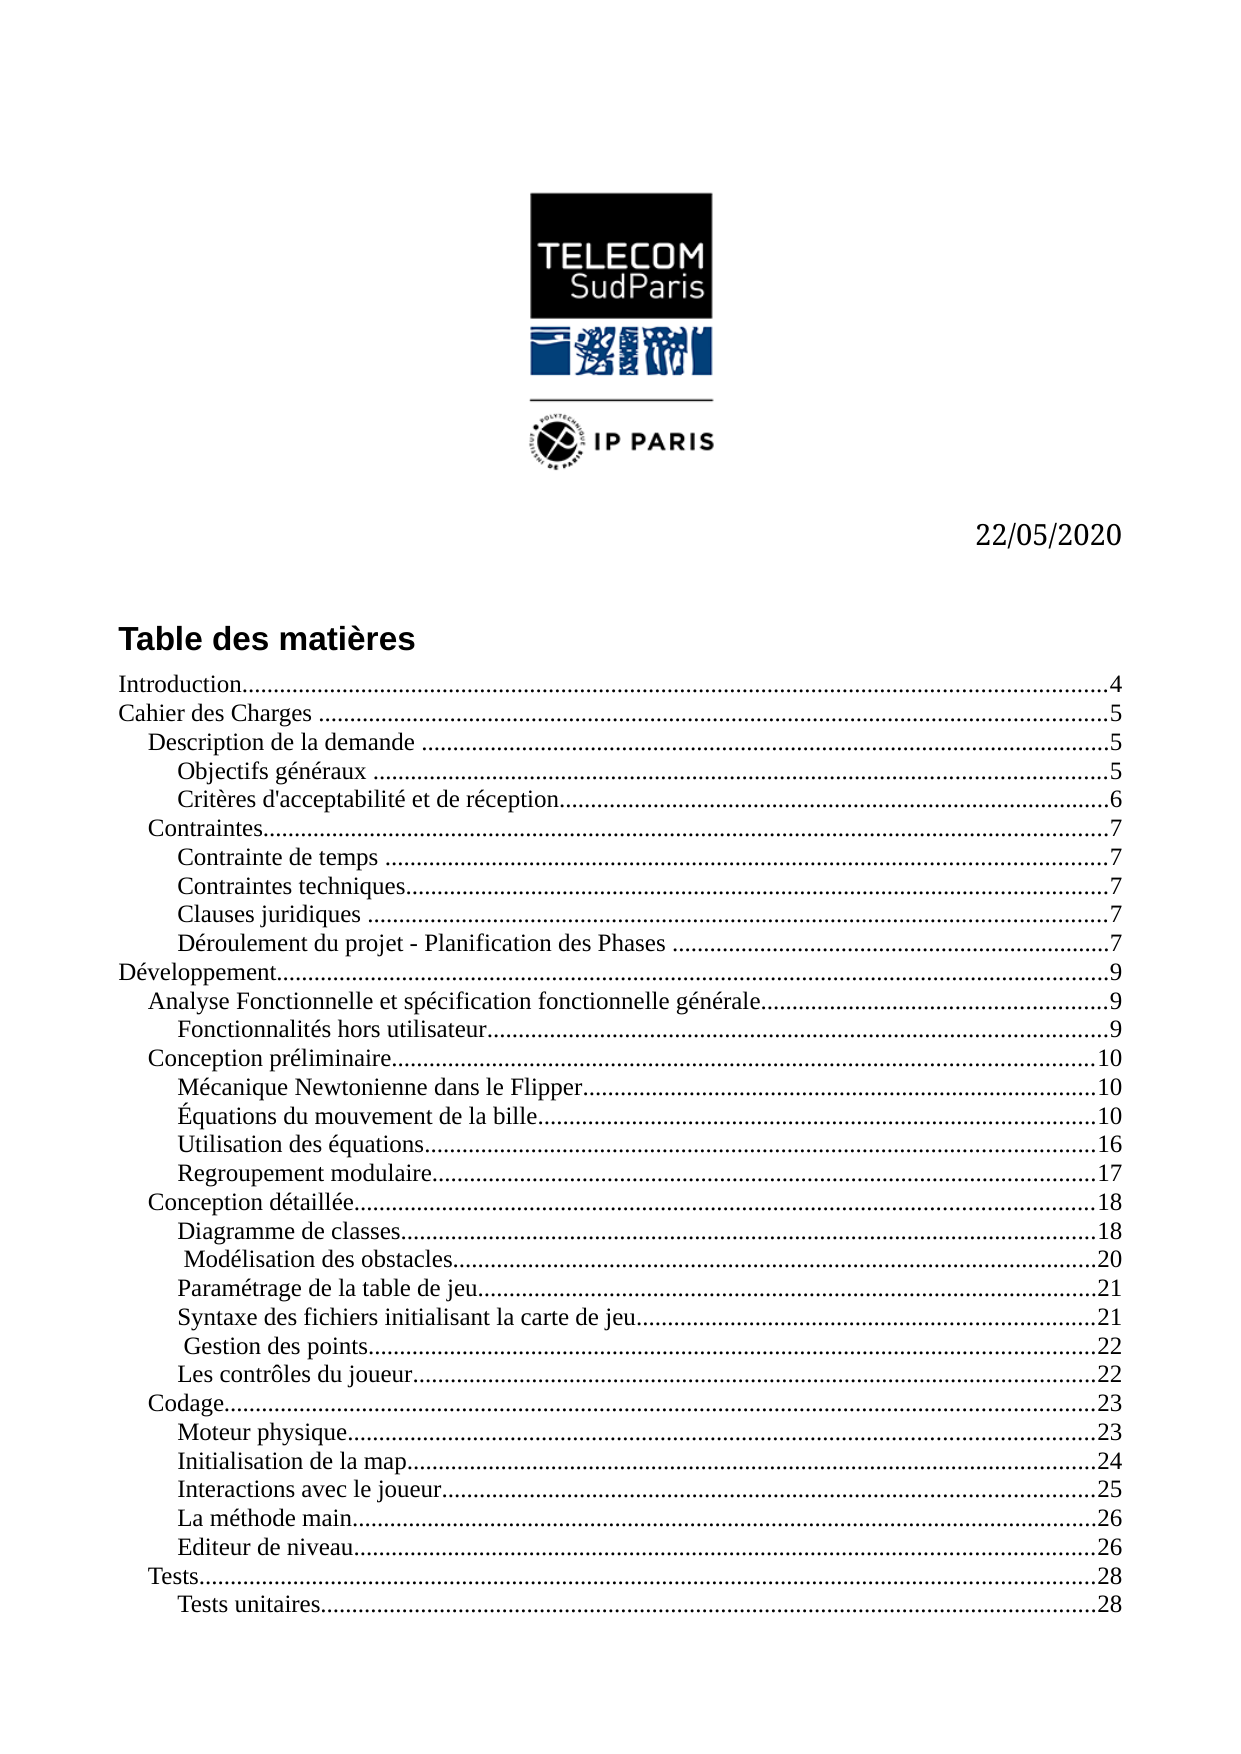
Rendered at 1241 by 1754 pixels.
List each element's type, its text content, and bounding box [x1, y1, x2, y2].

text Déroulement du projet - Planification des Phases 7 [177, 928, 1122, 957]
text Introduction 4 [118, 669, 1122, 698]
text Editeur de niveau 26 [177, 1532, 1122, 1561]
text Codage 23 [148, 1388, 1122, 1417]
text Modélisation des obstacles 20 [177, 1244, 1122, 1273]
text Initialisation de la map 24 [177, 1446, 1122, 1474]
text Cahier des Charges 5 [118, 698, 1122, 727]
text Contrainte de temps 7 [177, 842, 1122, 871]
text Gestion des points 22 [177, 1331, 1122, 1359]
text 22/05/2020 [118, 514, 1122, 554]
text Équations du mouvement de la bille 10 [177, 1101, 1122, 1129]
text Mécanique Newtonienne dans le Flipper 10 [177, 1072, 1122, 1101]
subtitle Table des matières [118, 619, 1122, 657]
text Clauses juridiques 7 [177, 899, 1122, 928]
text Interactions avec le joueur 25 [177, 1474, 1122, 1503]
picture [476, 187, 769, 481]
text Analyse Fonctionnelle et spécification fonctionnelle générale 9 [148, 986, 1122, 1014]
text Fonctionnalités hors utilisateur 9 [177, 1014, 1122, 1043]
text Tests 28 [148, 1561, 1122, 1589]
text Contraintes techniques 7 [177, 871, 1122, 899]
text Tests unitaires 28 [177, 1589, 1122, 1618]
text Critères d'acceptabilité et de réception 6 [177, 784, 1122, 813]
text Objectifs généraux 5 [177, 756, 1122, 784]
text Développement 9 [118, 957, 1122, 986]
text Description de la demande 5 [148, 727, 1122, 756]
text La méthode main 26 [177, 1503, 1122, 1532]
text Conception détaillée 18 [148, 1187, 1122, 1216]
text Paramétrage de la table de jeu 21 [177, 1273, 1122, 1302]
text Utilisation des équations 16 [177, 1129, 1122, 1158]
text Conception préliminaire 10 [148, 1043, 1122, 1072]
text Les contrôles du joueur 22 [177, 1359, 1122, 1388]
text Syntaxe des fichiers initialisant la carte de jeu 21 [177, 1302, 1122, 1331]
text Diagramme de classes 18 [177, 1216, 1122, 1244]
text Regroupement modulaire 17 [177, 1158, 1122, 1187]
text Contraintes 7 [148, 813, 1122, 842]
text Moteur physique 23 [177, 1417, 1122, 1446]
